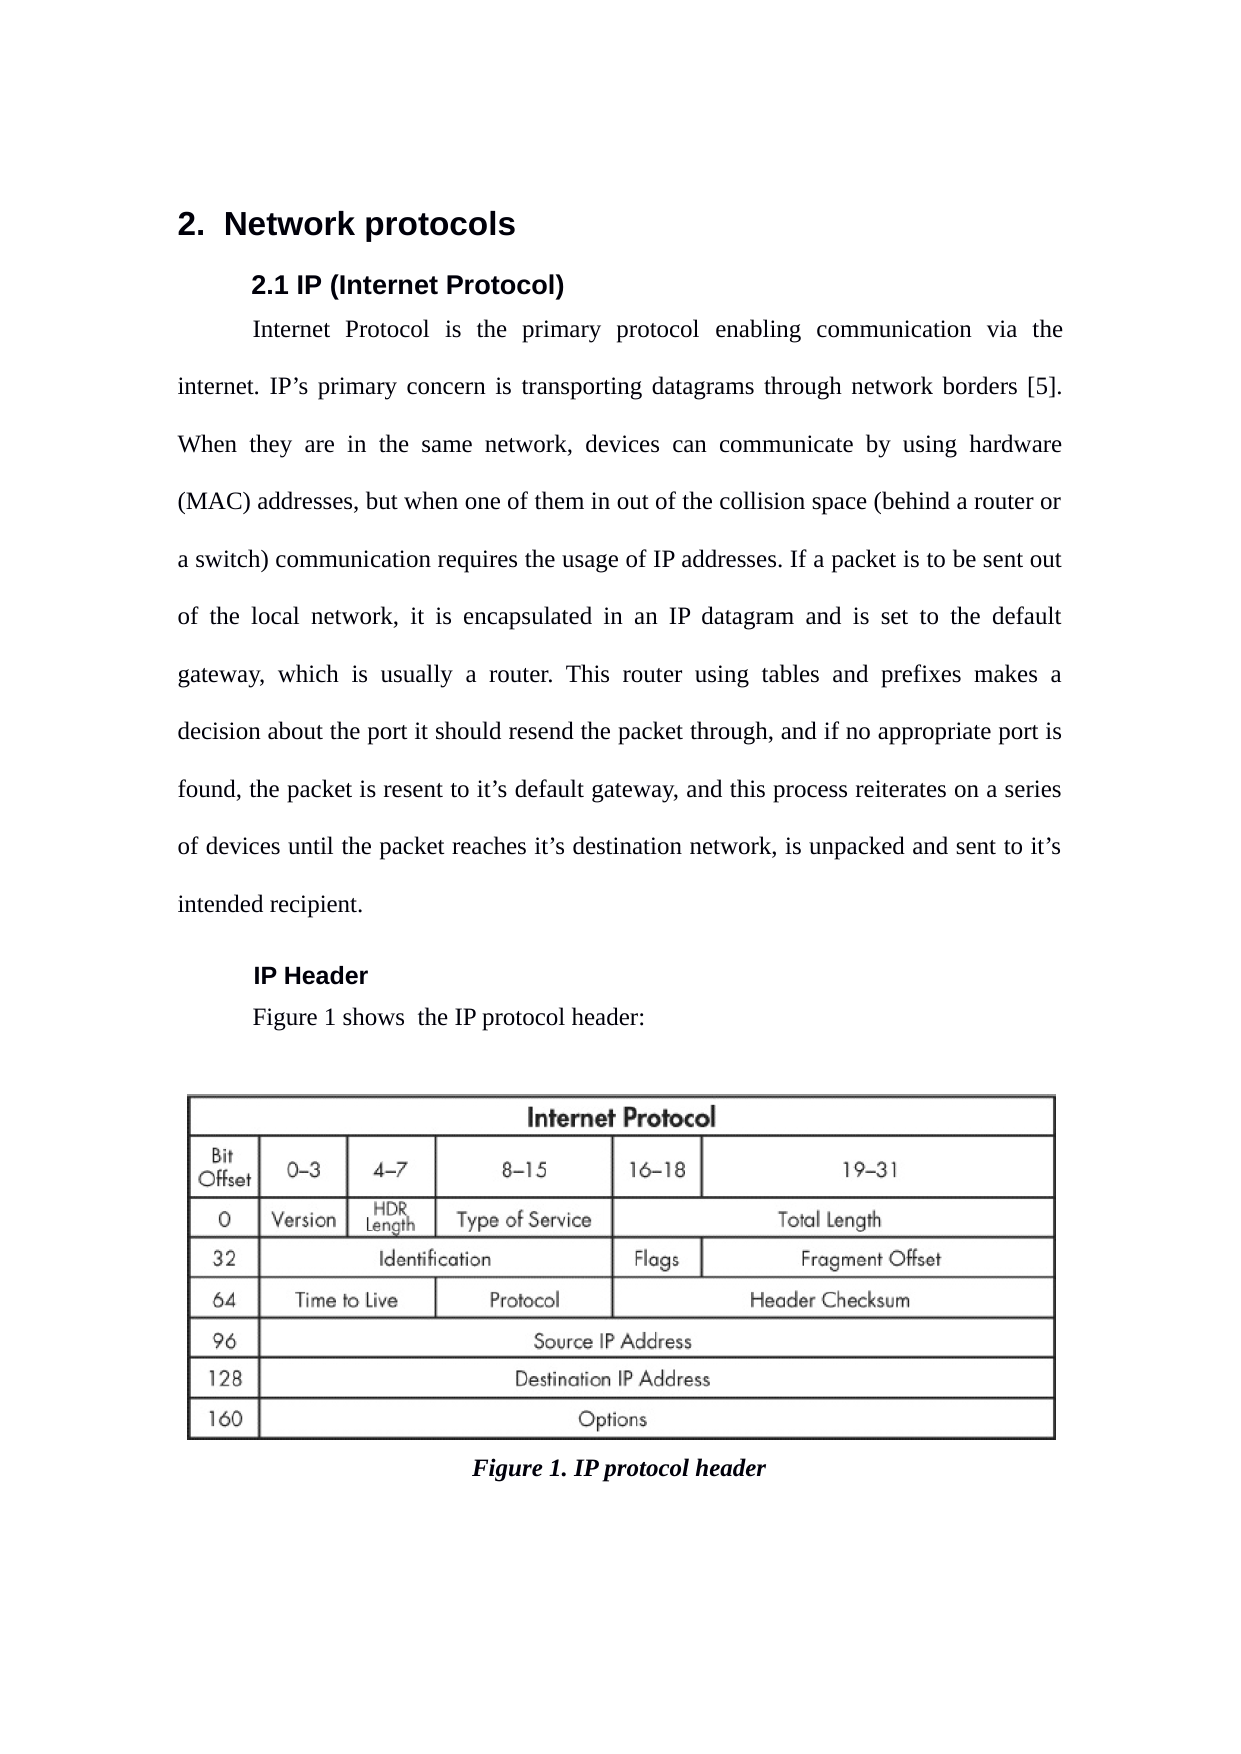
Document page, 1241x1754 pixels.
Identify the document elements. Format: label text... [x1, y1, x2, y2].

picture [180, 1091, 1058, 1447]
subtitle IP Header [177, 961, 1063, 990]
text Internet Protocol is the primary protocol enabling communication via the internet. IP’s primary concern is transporting datagrams through network borders [5]. When they are in the same network, devices can communicate by using hardware (MAC) addresses, but when one of them in out of the collision space (behind a router or a switch) communication requires the usage of IP addresses. If a packet is to be sent out of the local network, it is encapsulated in an IP datagram and is set to the default gateway, which is usually a router. This router using tables and prefixes makes a decision about the port it should resend the packet through, and if no appropriate port is found, the packet is resent to it’s default gateway, and this process reiterates on a series of devices until the packet reaches it’s destination network, is unpacked and sent to it’s intended recipient. [177, 314, 1063, 918]
text Figure 1 shows the IP protocol header: [177, 1002, 1063, 1031]
subtitle 2. Network protocols [177, 204, 1063, 242]
text Figure 1. IP protocol header [177, 1097, 1063, 1482]
subtitle 2.1 IP (Internet Protocol) [177, 263, 1063, 301]
